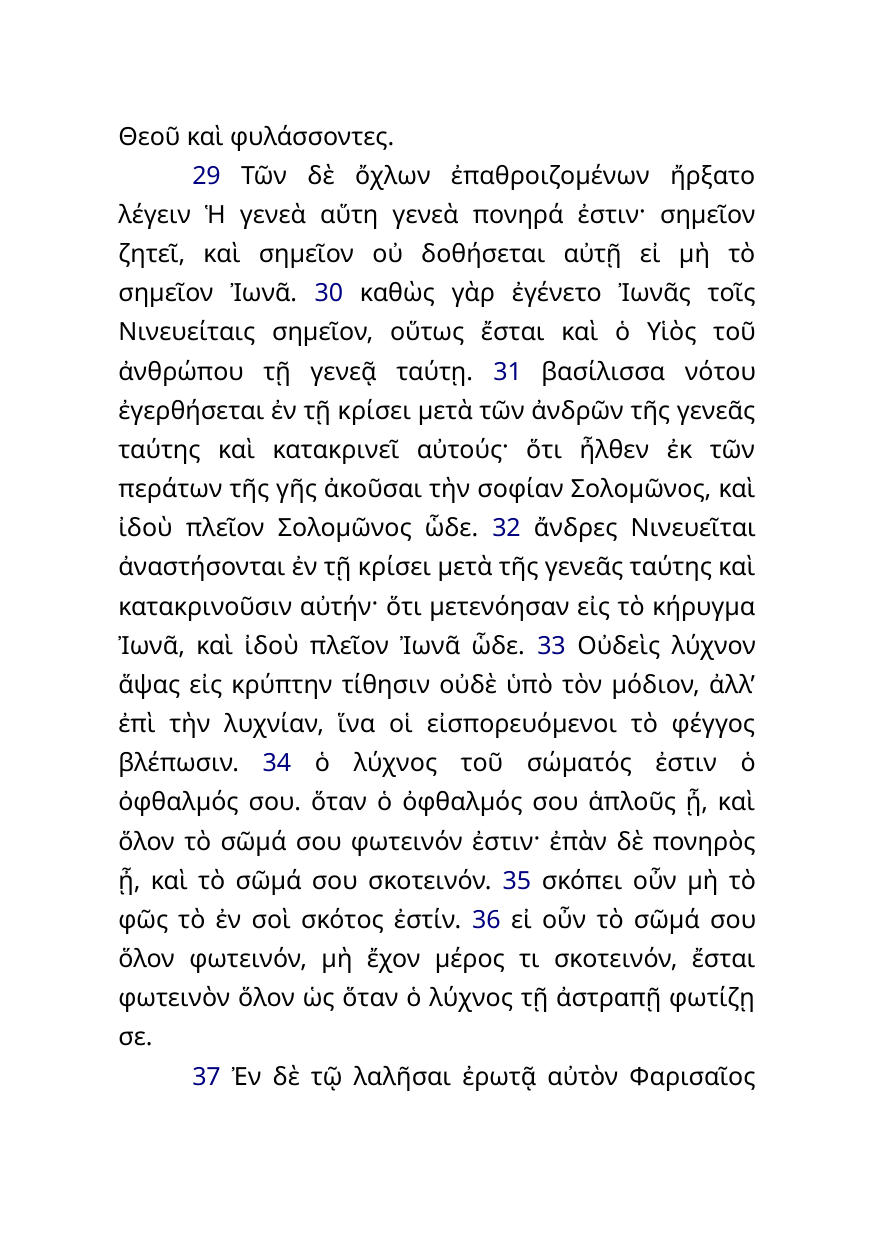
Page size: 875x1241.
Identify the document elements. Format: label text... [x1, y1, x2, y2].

text 37 Ἐν δὲ τῷ λαλῆσαι ἐρωτᾷ αὐτὸν Φαρισαῖος [118, 1058, 756, 1092]
text 29 Τῶν δὲ ὄχλων ἐπαθροιζομένων ἤρξατο λέγειν Ἡ γενεὰ αὕτη γενεὰ πονηρά ἐστιν· σημεῖον ζητεῖ, καὶ σημεῖον οὐ δοθήσεται αὐτῇ εἰ μὴ τὸ σημεῖον Ἰωνᾶ. 30 καθὼς γὰρ ἐγένετο Ἰωνᾶς τοῖς Νινευείταις σημεῖον, οὕτως ἔσται καὶ ὁ Υἱὸς τοῦ ἀνθρώπου τῇ γενεᾷ ταύτῃ. 31 βασίλισσα νότου ἐγερθήσεται ἐν τῇ κρίσει μετὰ τῶν ἀνδρῶν τῆς γενεᾶς ταύτης καὶ κατακρινεῖ αὐτούς· ὅτι ἦλθεν ἐκ τῶν περάτων τῆς γῆς ἀκοῦσαι τὴν σοφίαν Σολομῶνος, καὶ ἰδοὺ πλεῖον Σολομῶνος ὧδε. 32 ἄνδρες Νινευεῖται ἀναστήσονται ἐν τῇ κρίσει μετὰ τῆς γενεᾶς ταύτης καὶ κατακρινοῦσιν αὐτήν· ὅτι μετενόησαν εἰς τὸ κήρυγμα Ἰωνᾶ, καὶ ἰδοὺ πλεῖον Ἰωνᾶ ὧδε. 33 Οὐδεὶς λύχνον ἅψας εἰς κρύπτην τίθησιν οὐδὲ ὑπὸ τὸν μόδιον, ἀλλ’ ἐπὶ τὴν λυχνίαν, ἵνα οἱ εἰσπορευόμενοι τὸ φέγγος βλέπωσιν. 34 ὁ λύχνος τοῦ σώματός ἐστιν ὁ ὀφθαλμός σου. ὅταν ὁ ὀφθαλμός σου ἁπλοῦς ᾖ, καὶ ὅλον τὸ σῶμά σου φωτεινόν ἐστιν· ἐπὰν δὲ πονηρὸς ᾖ, καὶ τὸ σῶμά σου σκοτεινόν. 35 σκόπει οὖν μὴ τὸ φῶς τὸ ἐν σοὶ σκότος ἐστίν. 36 εἰ οὖν τὸ σῶμά σου ὅλον φωτεινόν, μὴ ἔχον μέρος τι σκοτεινόν, ἔσται φωτεινὸν ὅλον ὡς ὅταν ὁ λύχνος τῇ ἀστραπῇ φωτίζῃ σε. [118, 157, 756, 1053]
text Θεοῦ καὶ φυλάσσοντες. [118, 118, 756, 152]
